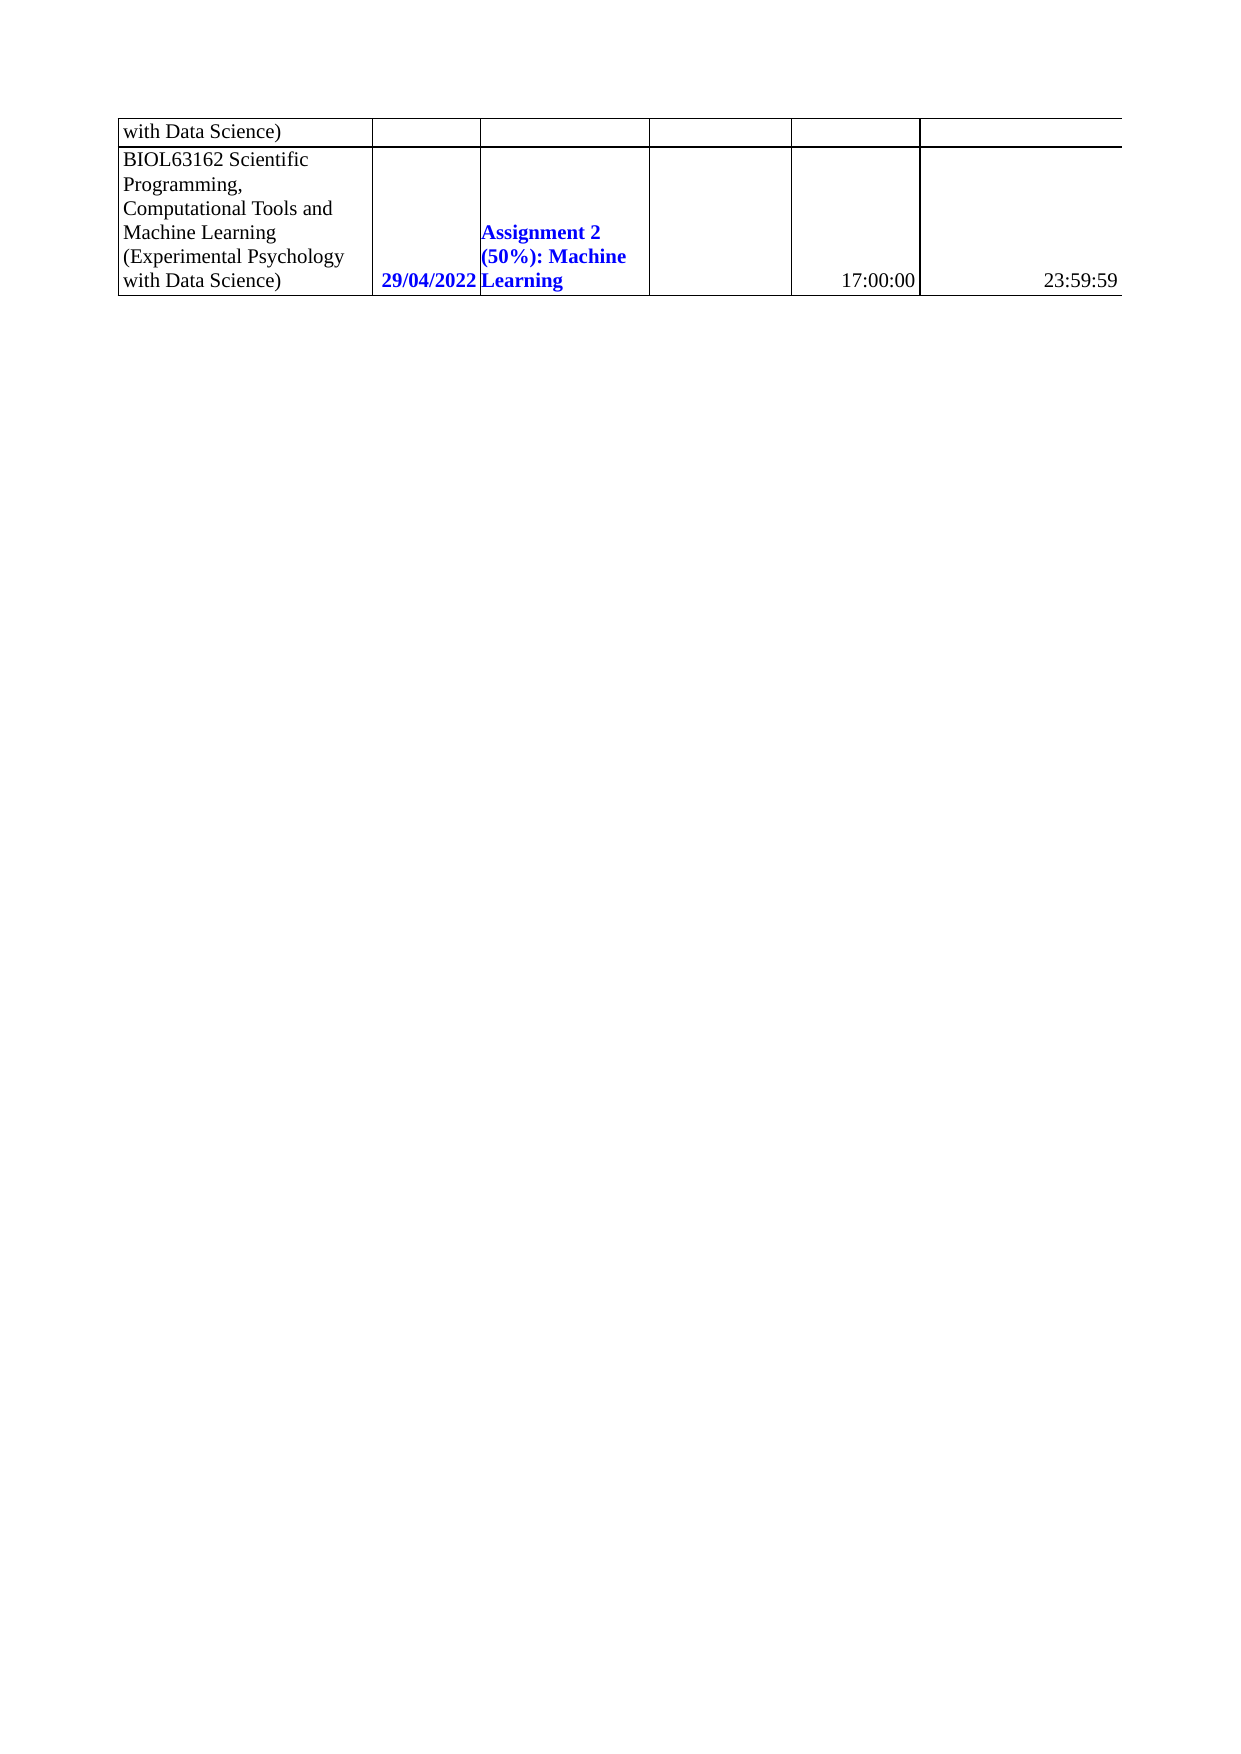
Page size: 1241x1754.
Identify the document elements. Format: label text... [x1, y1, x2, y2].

table_cell [921, 119, 1122, 146]
table_cell 29/04/2022 [373, 148, 480, 295]
table_cell [792, 119, 919, 146]
table_cell 23:59:59 [921, 148, 1122, 295]
table_cell [650, 148, 791, 295]
table_cell [481, 119, 649, 146]
table_cell with Data Science) [119, 119, 372, 146]
table_cell [650, 119, 791, 146]
table_cell Assignment 2 (50%): Machine Learning [481, 148, 649, 295]
table_cell 17:00:00 [792, 148, 919, 295]
table_cell [373, 119, 480, 146]
table_cell BIOL63162 Scientific Programming, Computational Tools and Machine Learning (Experimental Psychology with Data Science) [119, 148, 372, 295]
